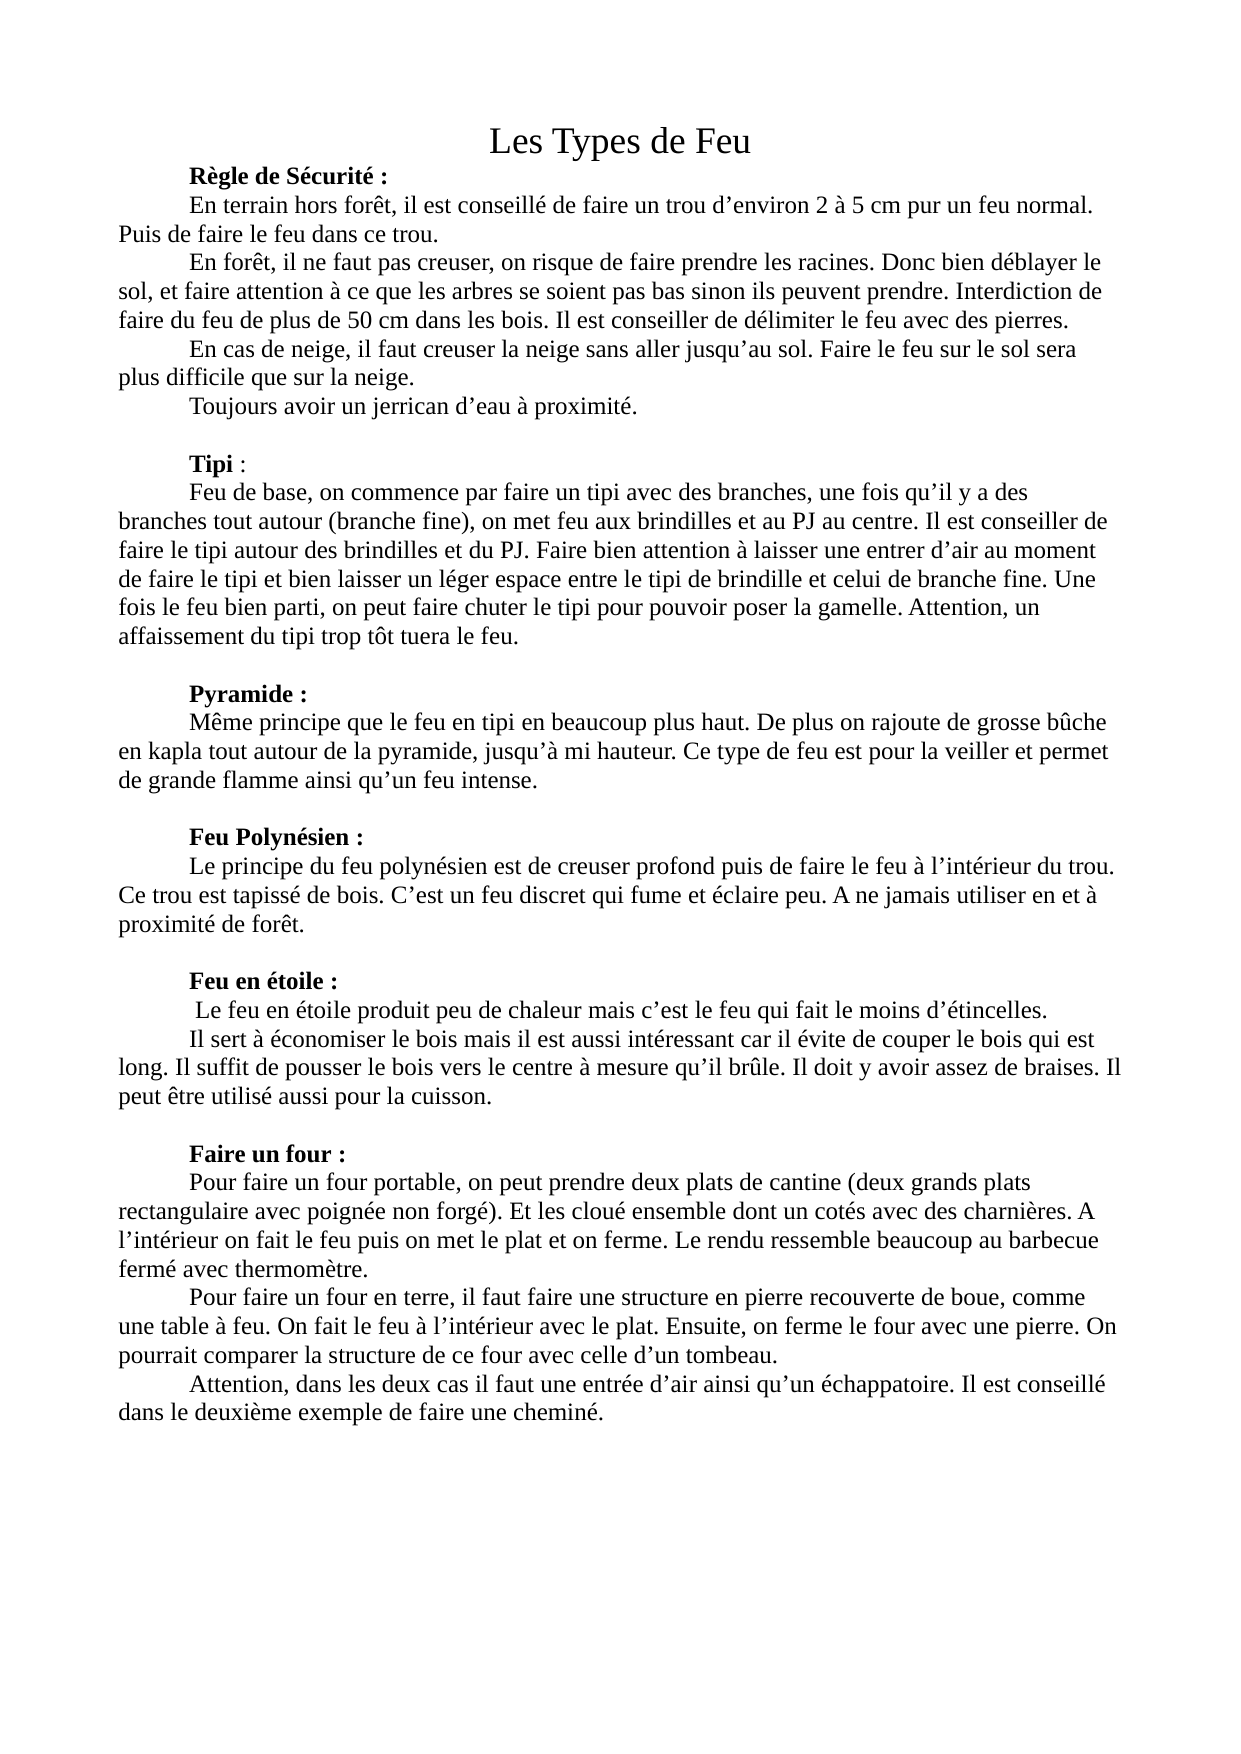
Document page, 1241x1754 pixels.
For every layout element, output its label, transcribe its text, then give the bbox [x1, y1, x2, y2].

text Les Types de Feu [118, 118, 1122, 161]
text En cas de neige, il faut creuser la neige sans aller jusqu’au sol. Faire le feu sur le sol sera plus difficile que sur la neige. [118, 334, 1122, 391]
text Tipi : [118, 449, 1122, 477]
text Pour faire un four portable, on peut prendre deux plats de cantine (deux grands plats rectangulaire avec poignée non forgé). Et les cloué ensemble dont un cotés avec des charnières. A l’intérieur on fait le feu puis on met le plat et on ferme. Le rendu ressemble beaucoup au barbecue fermé avec thermomètre. [118, 1167, 1122, 1282]
text En forêt, il ne faut pas creuser, on risque de faire prendre les racines. Donc bien déblayer le sol, et faire attention à ce que les arbres se soient pas bas sinon ils peuvent prendre. Interdiction de faire du feu de plus de 50 cm dans les bois. Il est conseiller de délimiter le feu avec des pierres. [118, 247, 1122, 334]
text Faire un four : [118, 1139, 1122, 1167]
text Règle de Sécurité : [118, 161, 1122, 190]
text Attention, dans les deux cas il faut une entrée d’air ainsi qu’un échappatoire. Il est conseillé dans le deuxième exemple de faire une cheminé. [118, 1369, 1122, 1426]
text Même principe que le feu en tipi en beaucoup plus haut. De plus on rajoute de grosse bûche en kapla tout autour de la pyramide, jusqu’à mi hauteur. Ce type de feu est pour la veiller et permet de grande flamme ainsi qu’un feu intense. [118, 707, 1122, 794]
text Feu en étoile : [118, 966, 1122, 995]
text Feu de base, on commence par faire un tipi avec des branches, une fois qu’il y a des branches tout autour (branche fine), on met feu aux brindilles et au PJ au centre. Il est conseiller de faire le tipi autour des brindilles et du PJ. Faire bien attention à laisser une entrer d’air au moment de faire le tipi et bien laisser un léger espace entre le tipi de brindille et celui de branche fine. Une fois le feu bien parti, on peut faire chuter le tipi pour pouvoir poser la gamelle. Attention, un affaissement du tipi trop tôt tuera le feu. [118, 477, 1122, 650]
text Il sert à économiser le bois mais il est aussi intéressant car il évite de couper le bois qui est long. Il suffit de pousser le bois vers le centre à mesure qu’il brûle. Il doit y avoir assez de braises. Il peut être utilisé aussi pour la cuisson. [118, 1024, 1122, 1110]
text Pyramide : [118, 679, 1122, 707]
text Feu Polynésien : [118, 822, 1122, 851]
text Pour faire un four en terre, il faut faire une structure en pierre recouverte de boue, comme une table à feu. On fait le feu à l’intérieur avec le plat. Ensuite, on ferme le four avec une pierre. On pourrait comparer la structure de ce four avec celle d’un tombeau. [118, 1282, 1122, 1369]
text Le feu en étoile produit peu de chaleur mais c’est le feu qui fait le moins d’étincelles. [118, 995, 1122, 1024]
text Le principe du feu polynésien est de creuser profond puis de faire le feu à l’intérieur du trou. Ce trou est tapissé de bois. C’est un feu discret qui fume et éclaire peu. A ne jamais utiliser en et à proximité de forêt. [118, 851, 1122, 937]
text En terrain hors forêt, il est conseillé de faire un trou d’environ 2 à 5 cm pur un feu normal. Puis de faire le feu dans ce trou. [118, 190, 1122, 247]
text Toujours avoir un jerrican d’eau à proximité. [118, 391, 1122, 420]
